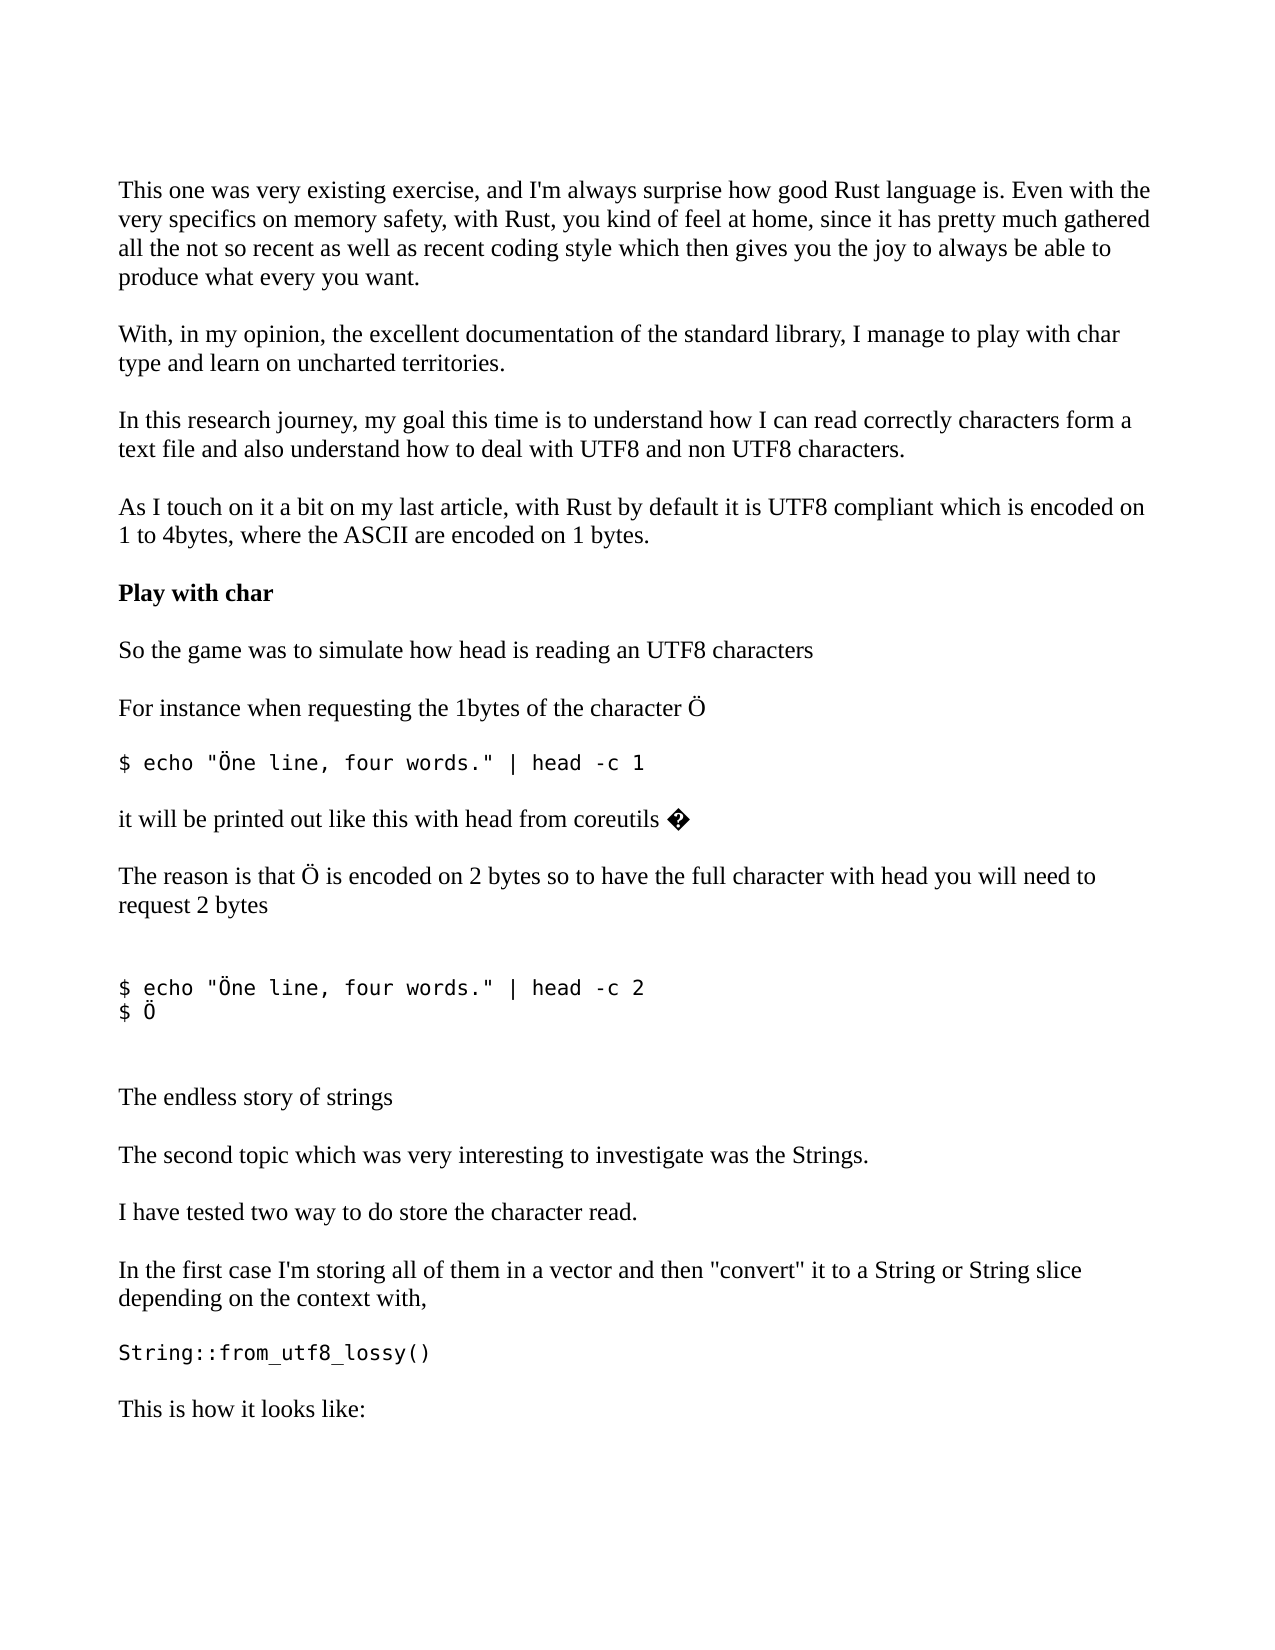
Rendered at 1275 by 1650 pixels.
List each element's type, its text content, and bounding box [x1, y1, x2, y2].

text In the first case I'm storing all of them in a vector and then "convert" it to a String or String slice depending on the context with, [118, 1255, 1157, 1312]
text In this research journey, my goal this time is to understand how I can read correctly characters form a text file and also understand how to deal with UTF8 and non UTF8 characters. [118, 406, 1157, 463]
text With, in my opinion, the excellent documentation of the standard library, I manage to play with char type and learn on uncharted territories. [118, 319, 1157, 377]
text $ echo "Öne line, four words." | head -c 1 [118, 751, 1157, 775]
text I have tested two way to do store the character read. [118, 1197, 1157, 1226]
text it will be printed out like this with head from coreutils � [118, 804, 1157, 832]
text This one was very existing exercise, and I'm always surprise how good Rust language is. Even with the very specifics on memory safety, with Rust, you kind of feel at home, since it has pretty much gathered all the not so recent as well as recent coding style which then gives you the joy to always be able to produce what every you want. [118, 176, 1157, 291]
text The reason is that Ö is encoded on 2 bytes so to have the full character with head you will need to request 2 bytes [118, 861, 1157, 919]
text As I touch on it a bit on my last article, with Rust by default it is UTF8 compliant which is encoded on 1 to 4bytes, where the ASCII are encoded on 1 bytes. [118, 492, 1157, 549]
text The endless story of strings [118, 1082, 1157, 1111]
text $ Ö [118, 1000, 1157, 1025]
text The second topic which was very interesting to investigate was the Strings. [118, 1140, 1157, 1168]
text This is how it looks like: [118, 1394, 1157, 1423]
text String::from_utf8_lossy() [118, 1341, 1157, 1365]
text Play with char [118, 578, 1157, 607]
text For instance when requesting the 1bytes of the character Ö [118, 693, 1157, 722]
text So the game was to simulate how head is reading an UTF8 characters [118, 636, 1157, 664]
text $ echo "Öne line, four words." | head -c 2 [118, 976, 1157, 1000]
